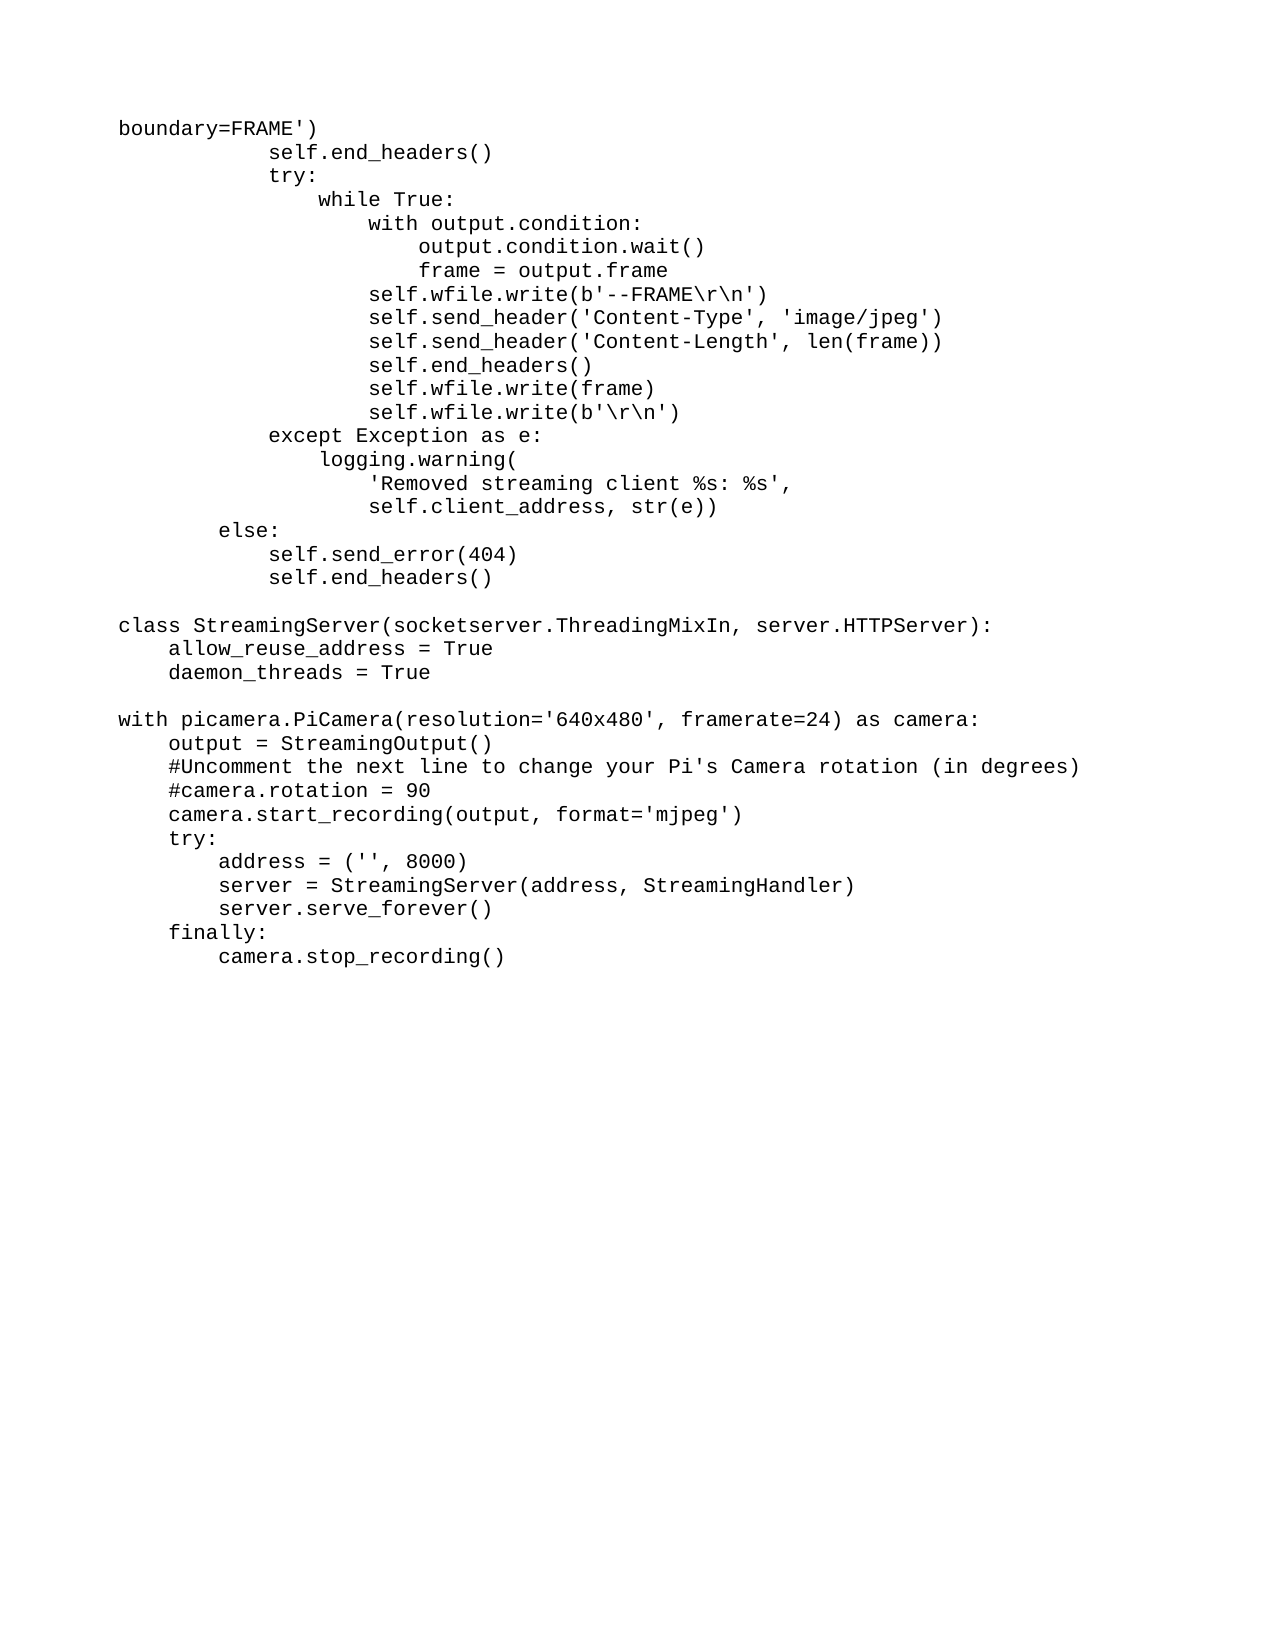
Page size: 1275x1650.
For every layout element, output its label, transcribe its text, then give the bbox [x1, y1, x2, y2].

text self.wfile.write(b'--FRAME\r\n') [118, 284, 1157, 307]
text with picamera.PiCamera(resolution='640x480', framerate=24) as camera: [118, 709, 1157, 733]
text else: [118, 520, 1157, 544]
text self.wfile.write(b'\r\n') [118, 402, 1157, 426]
text #Uncomment the next line to change your Pi's Camera rotation (in degrees) [118, 757, 1157, 780]
text daemon_threads = True [118, 662, 1157, 686]
text self.client_address, str(e)) [118, 496, 1157, 520]
text address = ('', 8000) [118, 851, 1157, 875]
text self.send_error(404) [118, 544, 1157, 567]
text server = StreamingServer(address, StreamingHandler) [118, 875, 1157, 898]
text class StreamingServer(socketserver.ThreadingMixIn, server.HTTPServer): [118, 615, 1157, 638]
text camera.start_recording(output, format='mjpeg') [118, 804, 1157, 827]
text self.wfile.write(frame) [118, 378, 1157, 402]
text finally: [118, 922, 1157, 946]
text output.condition.wait() [118, 236, 1157, 260]
text try: [118, 827, 1157, 851]
text camera.stop_recording() [118, 946, 1157, 969]
text frame = output.frame [118, 260, 1157, 284]
text server.serve_forever() [118, 898, 1157, 922]
text boundary=FRAME') [118, 118, 1157, 142]
text self.send_header('Content-Type', 'image/jpeg') [118, 307, 1157, 331]
text self.end_headers() [118, 567, 1157, 591]
text logging.warning( [118, 449, 1157, 473]
text except Exception as e: [118, 426, 1157, 449]
text #camera.rotation = 90 [118, 780, 1157, 804]
text allow_reuse_address = True [118, 638, 1157, 662]
text self.end_headers() [118, 142, 1157, 165]
text with output.condition: [118, 213, 1157, 236]
text while True: [118, 189, 1157, 213]
text self.end_headers() [118, 354, 1157, 378]
text self.send_header('Content-Length', len(frame)) [118, 331, 1157, 354]
text 'Removed streaming client %s: %s', [118, 473, 1157, 496]
text try: [118, 165, 1157, 189]
text output = StreamingOutput() [118, 733, 1157, 757]
